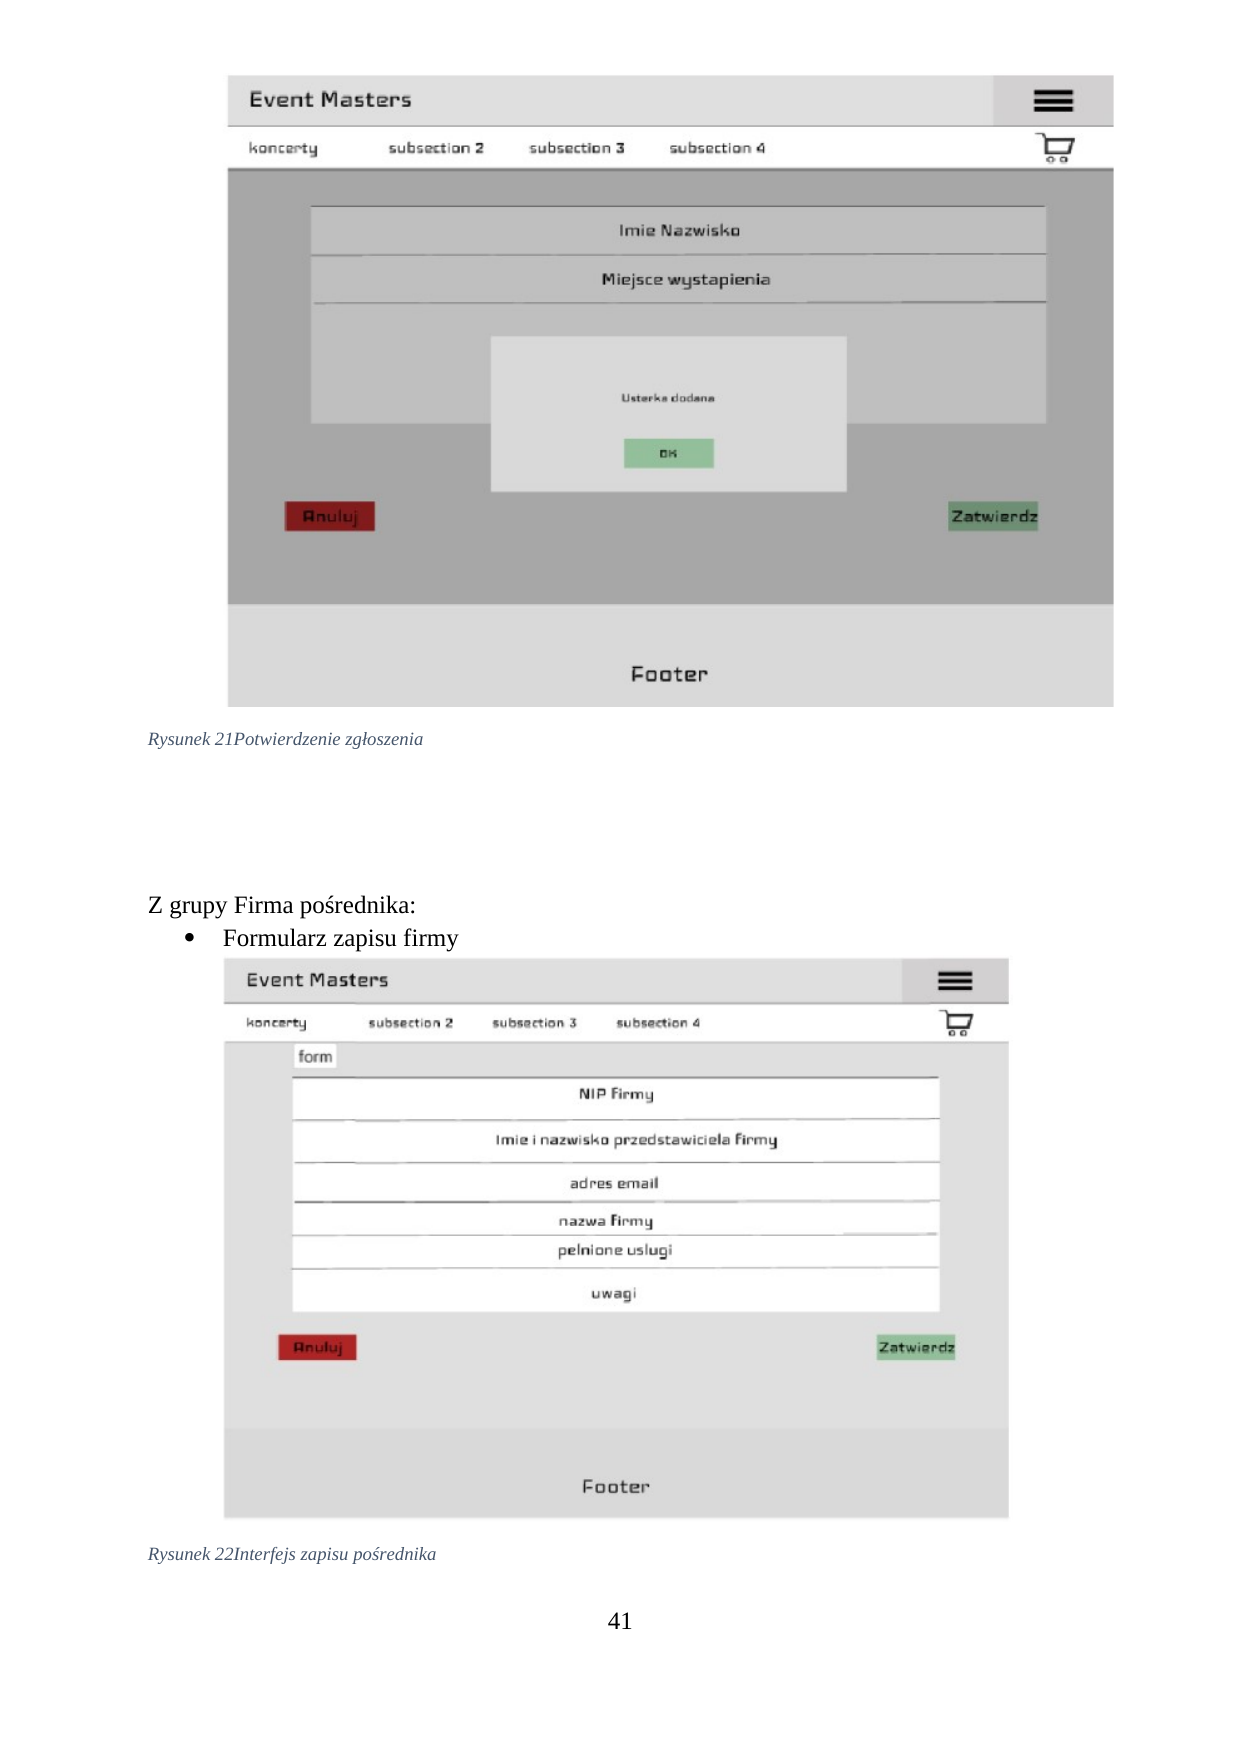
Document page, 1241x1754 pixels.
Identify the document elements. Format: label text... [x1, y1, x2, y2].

subtitle Z grupy Firma pośrednika: [148, 890, 1093, 918]
text Rysunek 22Interfejs zapisu pośrednika [148, 1542, 1093, 1564]
list Formularz zapisu firmy [185, 923, 1093, 952]
text Rysunek 21Potwierdzenie zgłoszenia [148, 727, 1093, 749]
